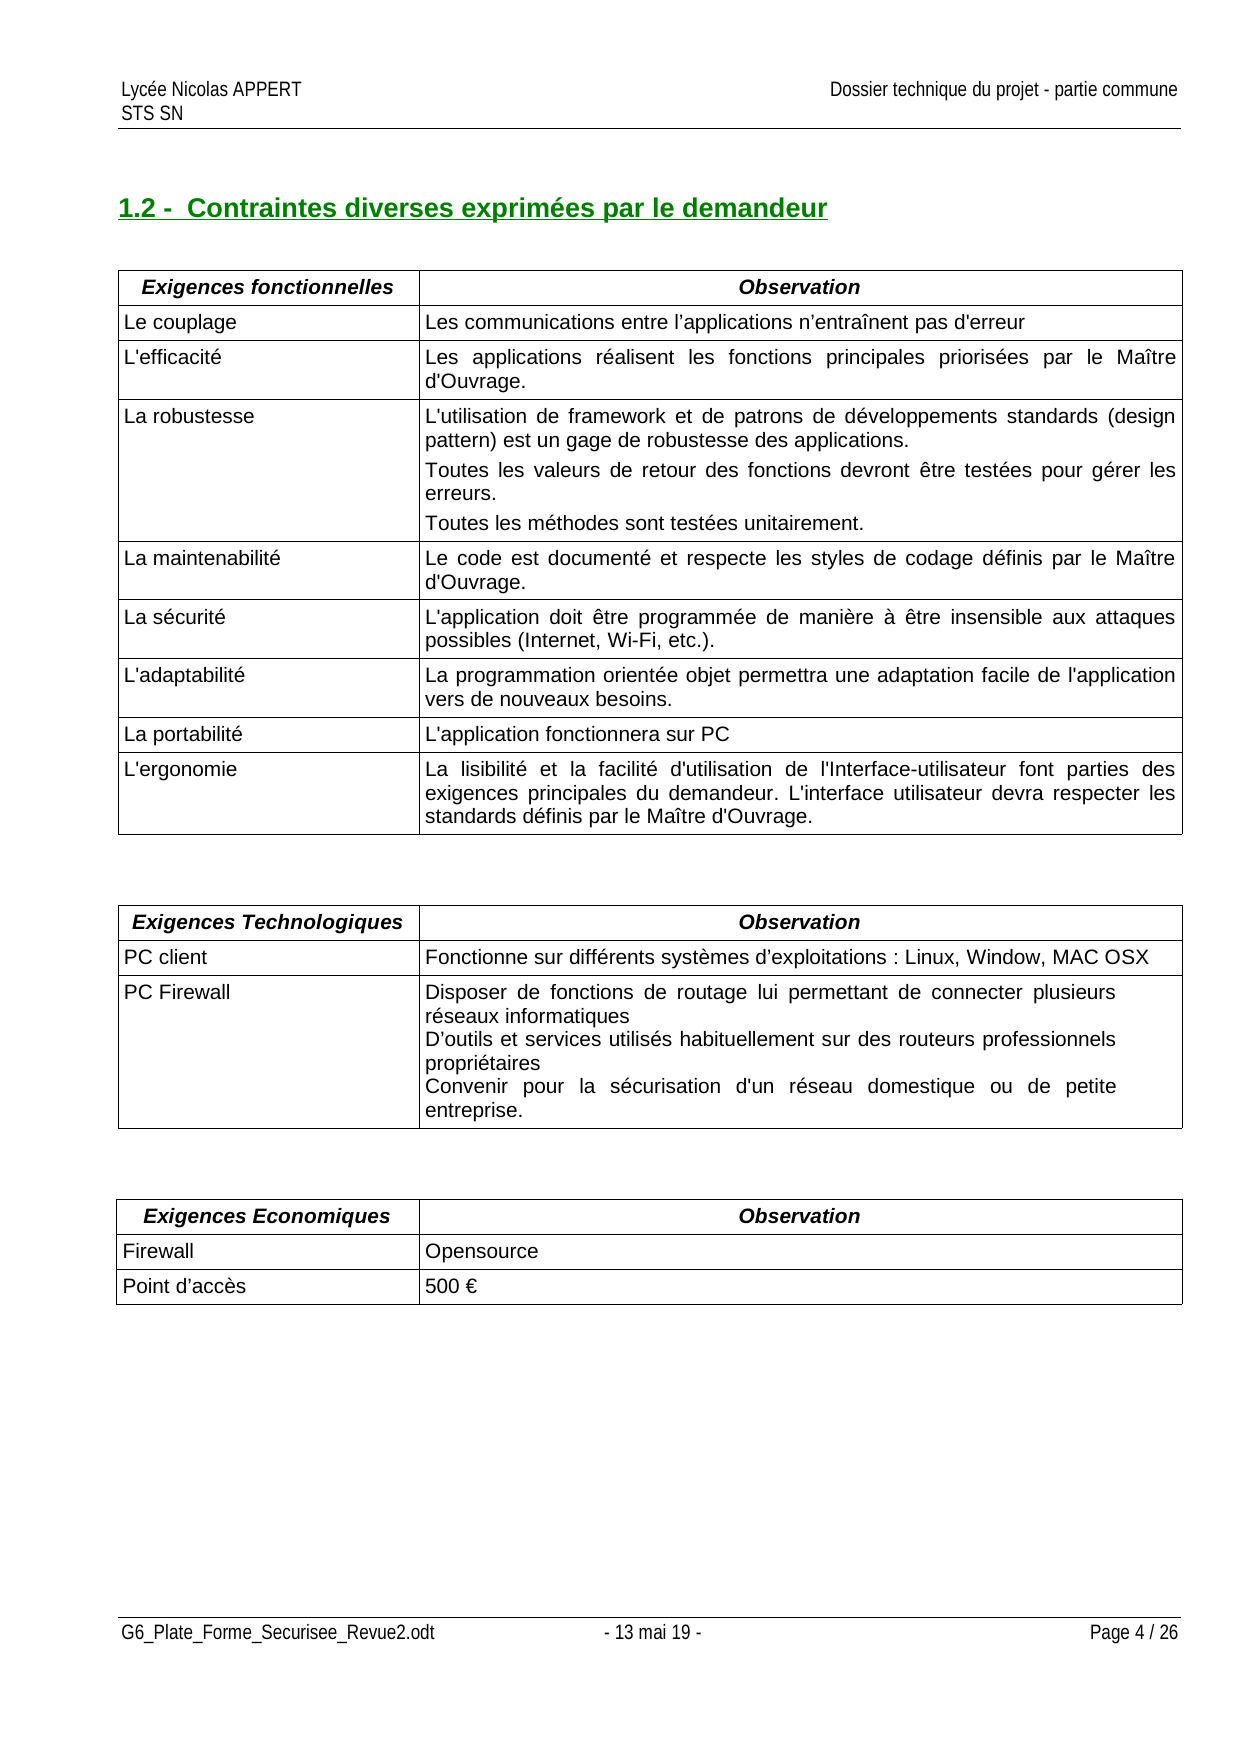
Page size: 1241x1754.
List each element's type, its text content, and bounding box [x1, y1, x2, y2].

table_cell 500 € [420, 1270, 1182, 1304]
table_cell Le code est documenté et respecte les styles de codage définis par le Maître d'Ouvrage. [420, 542, 1182, 599]
table_header Observation [420, 1200, 1182, 1234]
table_cell La portabilité [119, 718, 419, 752]
table_cell Les communications entre l’applications n’entraînent pas d'erreur [420, 306, 1182, 340]
table_cell Opensource [420, 1235, 1182, 1269]
table_cell La maintenabilité [119, 542, 419, 599]
table_cell Le couplage [119, 306, 419, 340]
table_cell L'ergonomie [119, 753, 419, 834]
table_cell Firewall [117, 1235, 419, 1269]
table_cell PC Firewall [119, 976, 419, 1128]
table_cell Les applications réalisent les fonctions principales priorisées par le Maître d'Ouvrage. [420, 341, 1182, 399]
table_cell La sécurité [119, 600, 419, 658]
table_header Exigences fonctionnelles [119, 271, 419, 305]
table_cell La robustesse [119, 400, 419, 541]
table_cell Point d’accès [117, 1270, 419, 1304]
table_cell L'adaptabilité [119, 659, 419, 717]
table_header Observation [420, 271, 1182, 305]
table_header Exigences Technologiques [119, 906, 419, 940]
subtitle Contraintes diverses exprimées par le demandeur [118, 193, 1181, 223]
table_cell La programmation orientée objet permettra une adaptation facile de l'application vers de nouveaux besoins. [420, 659, 1182, 717]
table_cell Disposer de fonctions de routage lui permettant de connecter plusieurs réseaux informatiques D’outils et services utilisés habituellement sur des routeurs professionnels propriétaires Convenir pour la sécurisation d'un réseau domestique ou de petite entreprise. [420, 976, 1182, 1128]
table_cell La lisibilité et la facilité d'utilisation de l'Interface-utilisateur font parties des exigences principales du demandeur. L'interface utilisateur devra respecter les standards définis par le Maître d'Ouvrage. [420, 753, 1182, 834]
table_cell L'application fonctionnera sur PC [420, 718, 1182, 752]
table_header Exigences Economiques [117, 1200, 419, 1234]
table_cell PC client [119, 941, 419, 975]
table_cell L'efficacité [119, 341, 419, 399]
table_cell L'application doit être programmée de manière à être insensible aux attaques possibles (Internet, Wi-Fi, etc.). [420, 600, 1182, 658]
table_cell L'utilisation de framework et de patrons de développements standards (design pattern) est un gage de robustesse des applications. Toutes les valeurs de retour des fonctions devront être testées pour gérer les erreurs. Toutes les méthodes sont testées unitairement. [420, 400, 1182, 541]
table_header Observation [420, 906, 1182, 940]
table_cell Fonctionne sur différents systèmes d’exploitations : Linux, Window, MAC OSX [420, 941, 1182, 975]
